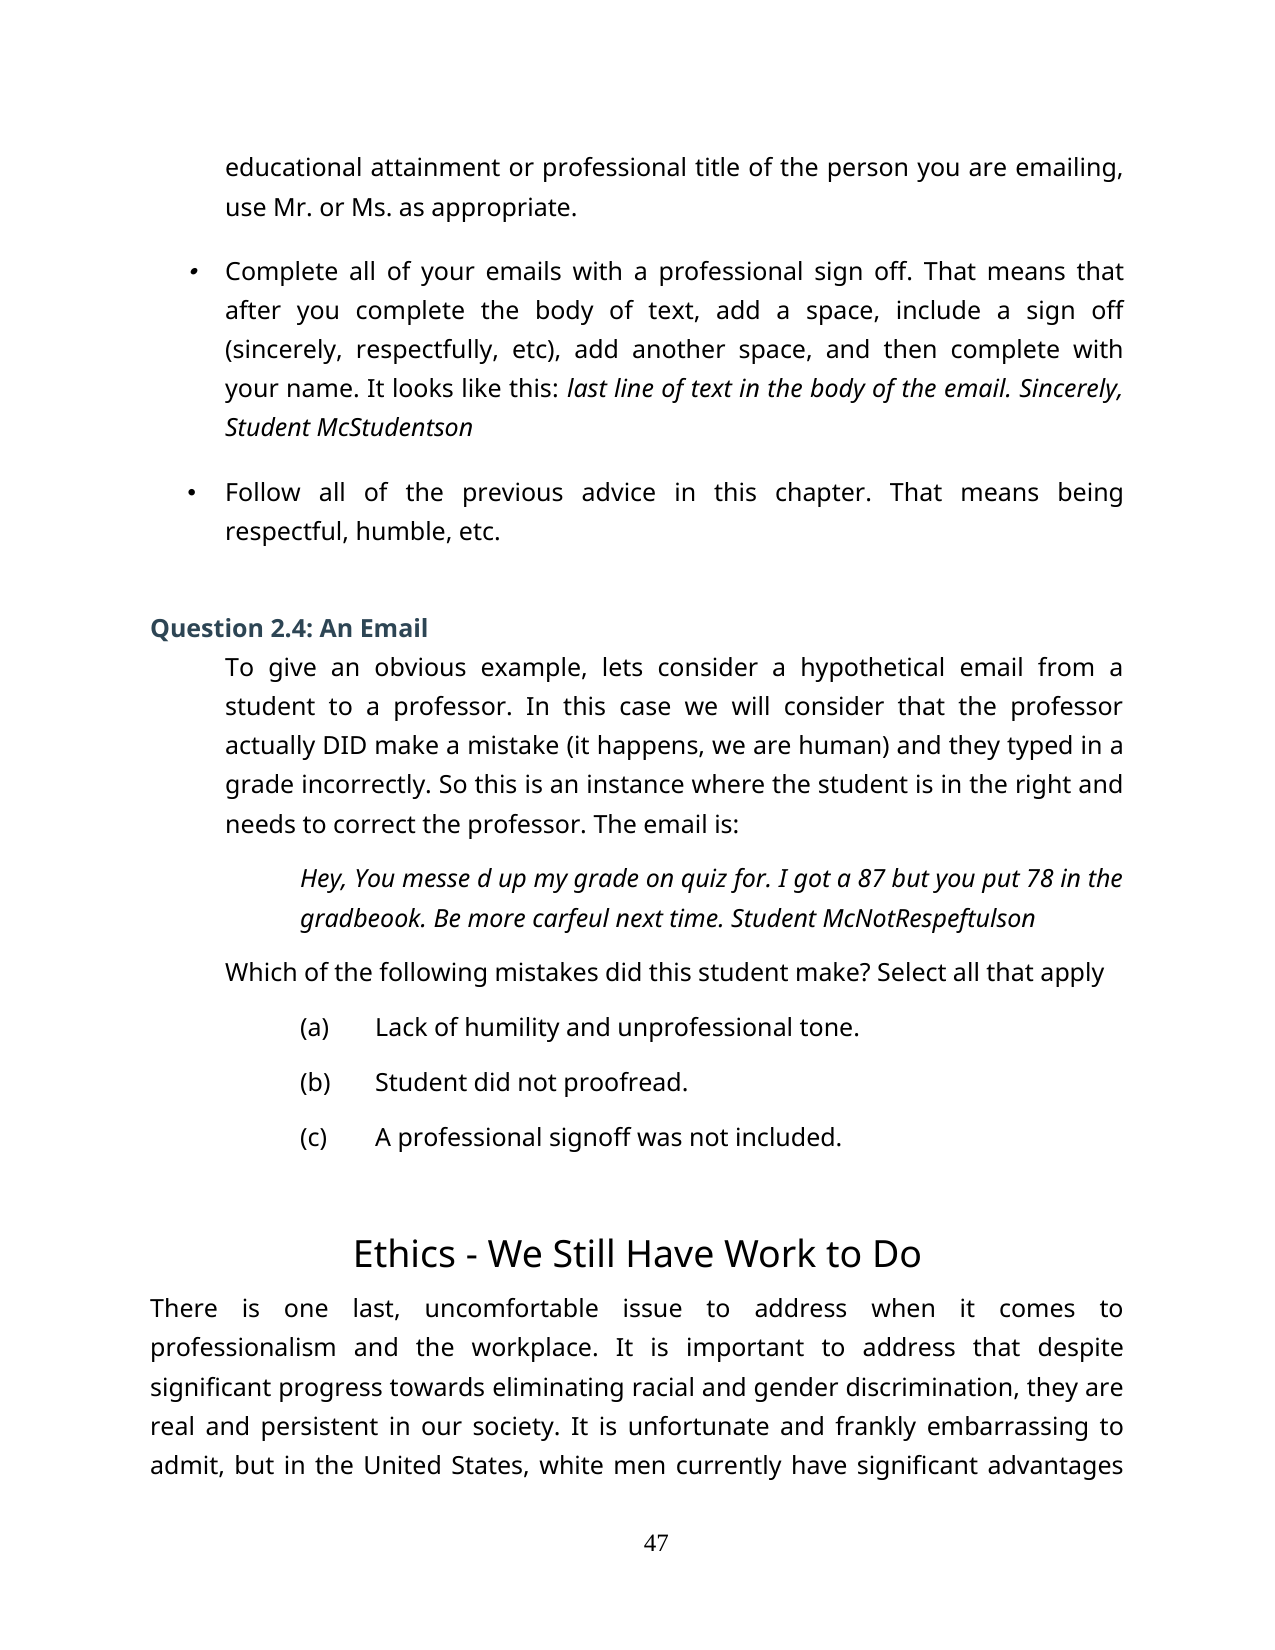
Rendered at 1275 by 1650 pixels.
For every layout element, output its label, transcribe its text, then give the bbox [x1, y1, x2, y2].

subtitle Ethics - We Still Have Work to Do [150, 1227, 1125, 1278]
list A professional signoff was not included. [300, 1119, 1125, 1153]
list Student did not proofread. [300, 1065, 1125, 1099]
list Follow all of the previous advice in this chapter. That means being respectful, humble, etc. [187, 474, 1125, 547]
list Lack of humility and unprofessional tone. [300, 1010, 1125, 1044]
list educational attainment or professional title of the person you are emailing, use Mr. or Ms. as appropriate. [187, 150, 1125, 223]
text Which of the following mistakes did this student make? Select all that apply [225, 955, 1125, 989]
text Question 2.4: An Email [150, 611, 1102, 644]
list Complete all of your emails with a professional sign off. That means that after you complete the body of text, add a space, include a sign off (sincerely, respectfully, etc), add another space, and then complete with your name. It looks like this: last line of text in the body of the email. Sincerely, Student McStudentson [187, 253, 1125, 444]
text Hey, You messe d up my grade on quiz for. I got a 87 but you put 78 in the gradbeook. Be more carfeul next time. Student McNotRespeftulson [300, 861, 1125, 934]
text To give an obvious example, lets consider a hypothetical email from a student to a professor. In this case we will consider that the professor actually DID make a mistake (it happens, we are human) and they typed in a grade incorrectly. So this is an instance where the student is in the right and needs to correct the professor. The email is: [225, 650, 1125, 840]
text There is one last, uncomfortable issue to address when it comes to professionalism and the workplace. It is important to address that despite significant progress towards eliminating racial and gender discrimination, they are real and persistent in our society. It is unfortunate and frankly embarrassing to admit, but in the United States, white men currently have significant advantages [150, 1291, 1125, 1482]
